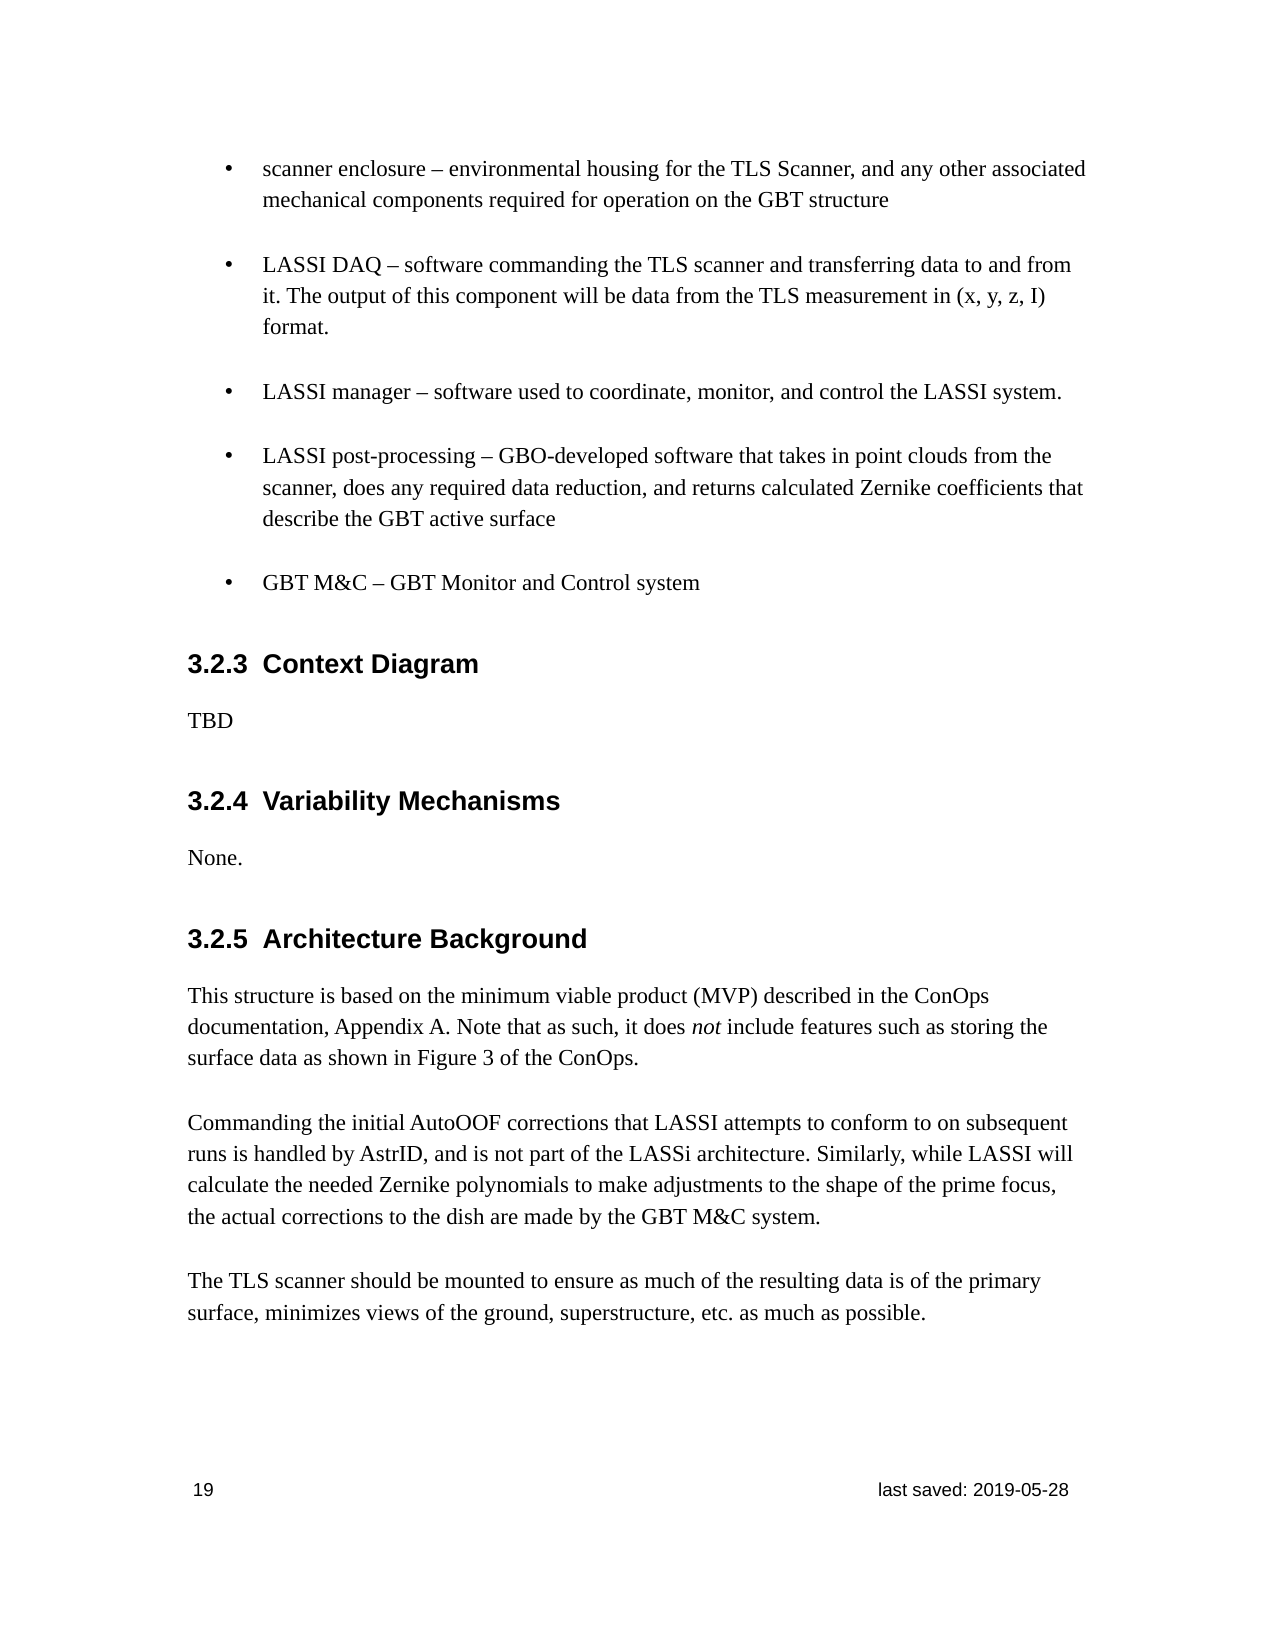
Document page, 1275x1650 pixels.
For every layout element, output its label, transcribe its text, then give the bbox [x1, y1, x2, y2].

list LASSI manager – software used to coordinate, monitor, and control the LASSI system. [225, 373, 1087, 404]
list LASSI DAQ – software commanding the TLS scanner and transferring data to and from it. The output of this component will be data from the TLS measurement in (x, y, z, I) format. [225, 246, 1087, 339]
subtitle Architecture Background [187, 919, 1087, 954]
text The TLS scanner should be mounted to ensure as much of the resulting data is of the primary surface, minimizes views of the ground, superstructure, etc. as much as possible. [187, 1262, 1087, 1325]
text TBD [187, 702, 1087, 733]
text Commanding the initial AutoOOF corrections that LASSI attempts to conform to on subsequent runs is handled by AstrID, and is not part of the LASSi architecture. Similarly, while LASSI will calculate the needed Zernike polynomials to make adjustments to the shape of the prime focus, the actual corrections to the dish are made by the GBT M&C system. [187, 1104, 1087, 1229]
subtitle Variability Mechanisms [187, 781, 1087, 817]
list GBT M&C – GBT Monitor and Control system [225, 564, 1087, 596]
text None. [187, 839, 1087, 871]
list LASSI post-processing – GBO-developed software that takes in point clouds from the scanner, does any required data reduction, and returns calculated Zernike coefficients that describe the GBT active surface [225, 437, 1087, 531]
subtitle Context Diagram [187, 644, 1087, 679]
text This structure is based on the minimum viable product (MVP) described in the ConOps documentation, Appendix A. Note that as such, it does not include features such as storing the surface data as shown in Figure 3 of the ConOps. [187, 977, 1087, 1071]
list scanner enclosure – environmental housing for the TLS Scanner, and any other associated mechanical components required for operation on the GBT structure [225, 150, 1087, 212]
